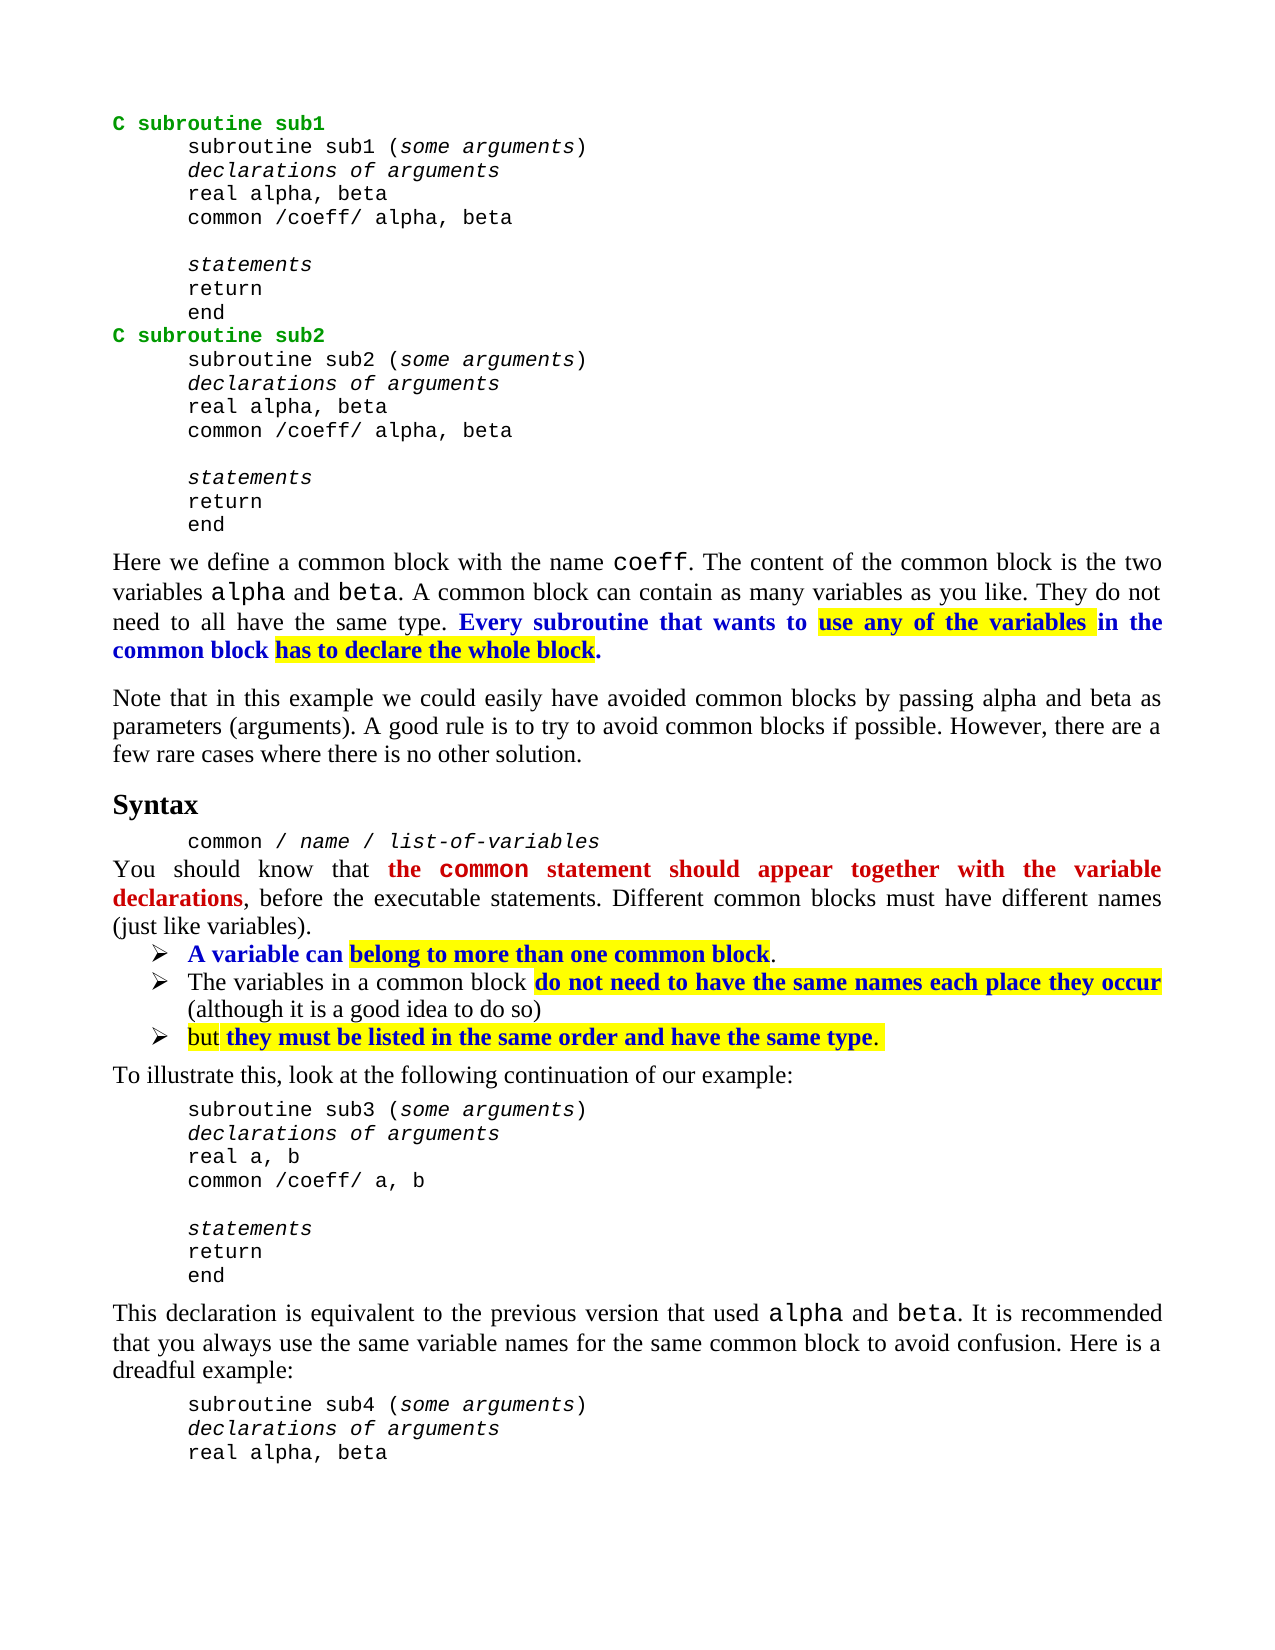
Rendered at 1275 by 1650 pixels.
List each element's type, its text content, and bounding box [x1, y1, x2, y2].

text return [112, 1241, 1162, 1265]
text C subroutine sub1 [112, 112, 1162, 136]
text statements [112, 254, 1162, 278]
text declarations of arguments [112, 1418, 1162, 1442]
list The variables in a common block do not need to have the same names each place they occur (although it is a good idea to do so) [150, 968, 1162, 1023]
text return [112, 491, 1162, 514]
text Note that in this example we could easily have avoided common blocks by passing alpha and beta as parameters (arguments). A good rule is to try to avoid common blocks if possible. However, there are a few rare cases where there is no other solution. [112, 684, 1162, 767]
text real a, b [112, 1147, 1162, 1170]
text real alpha, beta [112, 396, 1162, 420]
text real alpha, beta [112, 1442, 1162, 1465]
text common /coeff/ alpha, beta [112, 207, 1162, 231]
text declarations of arguments [112, 1123, 1162, 1147]
list A variable can belong to more than one common block. [150, 940, 1162, 968]
text return [112, 278, 1162, 302]
text subroutine sub4 (some arguments) [112, 1394, 1162, 1418]
text end [112, 302, 1162, 325]
text end [112, 514, 1162, 538]
text declarations of arguments [112, 373, 1162, 396]
text subroutine sub1 (some arguments) [112, 136, 1162, 160]
list but they must be listed in the same order and have the same type. [150, 1023, 1162, 1051]
text You should know that the common statement should appear together with the variable declarations, before the executable statements. Different common blocks must have different names (just like variables). [112, 855, 1162, 940]
text declarations of arguments [112, 160, 1162, 183]
text Here we define a common block with the name coeff. The content of the common block is the two variables alpha and beta. A common block can contain as many variables as you like. They do not need to all have the same type. Every subroutine that wants to use any of the variables in the common block has to declare the whole block. [112, 548, 1162, 663]
text subroutine sub3 (some arguments) [112, 1099, 1162, 1123]
text end [112, 1265, 1162, 1288]
text C subroutine sub2 [112, 325, 1162, 349]
text subroutine sub2 (some arguments) [112, 349, 1162, 373]
text To illustrate this, look at the following continuation of our example: [112, 1061, 1162, 1089]
text common / name / list-of-variables [112, 831, 1162, 855]
text statements [112, 467, 1162, 491]
text This declaration is equivalent to the previous version that used alpha and beta. It is recommended that you always use the same variable names for the same common block to avoid confusion. Here is a dreadful example: [112, 1299, 1162, 1384]
text real alpha, beta [112, 183, 1162, 207]
text common /coeff/ a, b [112, 1170, 1162, 1194]
text Syntax [112, 788, 1162, 821]
text statements [112, 1217, 1162, 1241]
text common /coeff/ alpha, beta [112, 420, 1162, 443]
